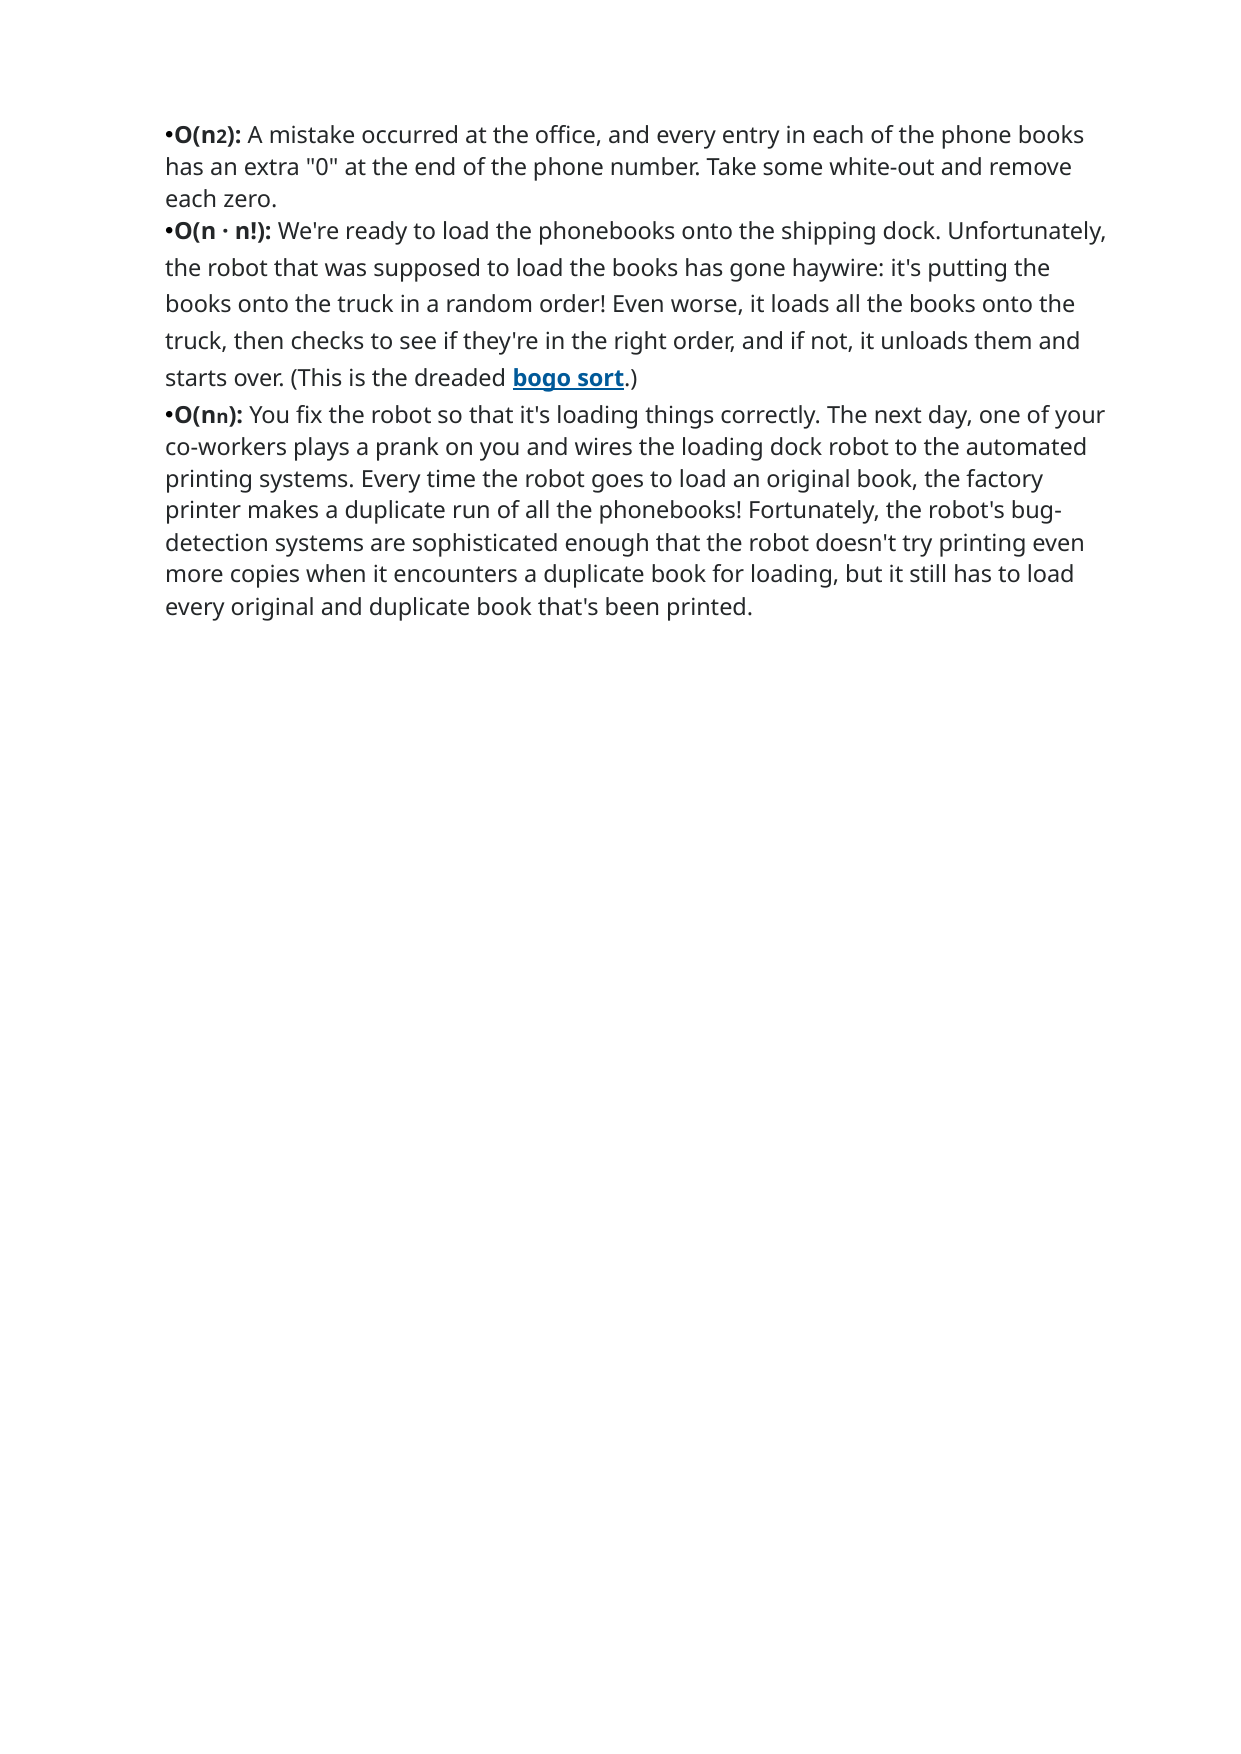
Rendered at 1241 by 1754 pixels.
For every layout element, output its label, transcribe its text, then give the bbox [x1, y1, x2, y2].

list O(n · n!): We're ready to load the phonebooks onto the shipping dock. Unfortunately, the robot that was supposed to load the books has gone haywire: it's putting the books onto the truck in a random order! Even worse, it loads all the books onto the truck, then checks to see if they're in the right order, and if not, it unloads them and starts over. (This is the dreaded bogo sort.) [118, 214, 1122, 393]
list O(n2): A mistake occurred at the office, and every entry in each of the phone books has an extra "0" at the end of the phone number. Take some white-out and remove each zero. [118, 118, 1122, 214]
list O(nn): You fix the robot so that it's loading things correctly. The next day, one of your co-workers plays a prank on you and wires the loading dock robot to the automated printing systems. Every time the robot goes to load an original book, the factory printer makes a duplicate run of all the phonebooks! Fortunately, the robot's bug-detection systems are sophisticated enough that the robot doesn't try printing even more copies when it encounters a duplicate book for loading, but it still has to load every original and duplicate book that's been printed. [118, 398, 1122, 622]
